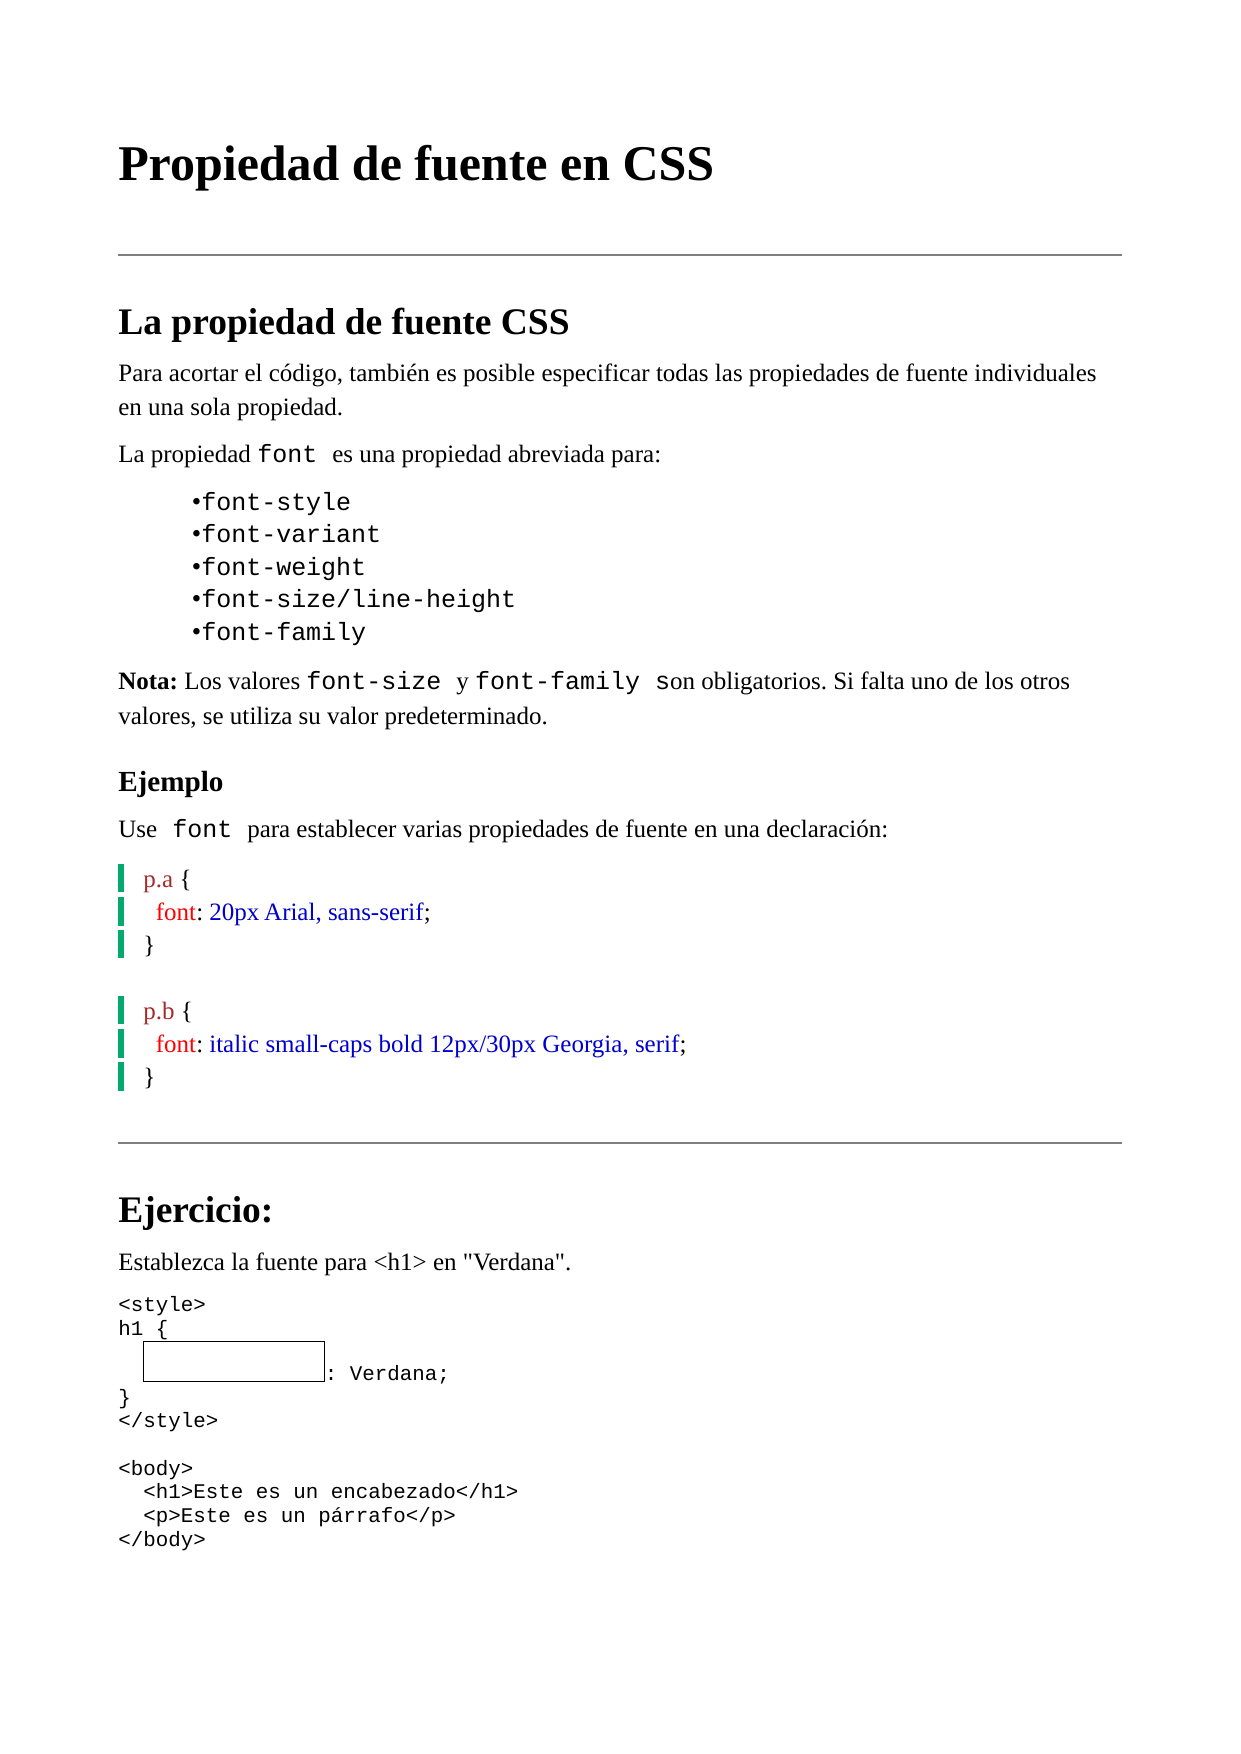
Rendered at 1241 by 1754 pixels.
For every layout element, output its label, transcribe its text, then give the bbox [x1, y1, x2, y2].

text <style> [118, 1294, 1122, 1318]
list font-family [118, 619, 1122, 647]
list font-style [118, 489, 1122, 517]
list font-weight [118, 554, 1122, 582]
subtitle La propiedad de fuente CSS [118, 300, 1122, 343]
text Use font para establecer varias propiedades de fuente en una declaración: [118, 814, 1122, 844]
list font-size/line-height [118, 587, 1122, 615]
text <body> [118, 1458, 1122, 1481]
text Nota: Los valores font-size y font-family son obligatorios. Si falta uno de los otros valores, se utiliza su valor predeterminado. [118, 666, 1122, 730]
text <h1>Este es un encabezado</h1> [118, 1481, 1122, 1505]
text Establezca la fuente para <h1> en "Verdana". [118, 1247, 1122, 1275]
text : Verdana; [118, 1341, 1122, 1387]
list font-variant [118, 522, 1122, 550]
subtitle Ejercicio: [118, 1188, 1122, 1231]
text La propiedad font es una propiedad abreviada para: [118, 439, 1122, 470]
text h1 { [118, 1318, 1122, 1341]
text <p>Este es un párrafo</p> [118, 1505, 1122, 1529]
text Para acortar el código, también es posible especificar todas las propiedades de fuente individuales en una sola propiedad. [118, 358, 1122, 420]
subtitle Ejemplo [118, 764, 1122, 798]
text p.a { font: 20px Arial, sans-serif; } p.b { font: italic small-caps bold 12px/30px Georgia, serif; } [118, 864, 1122, 1091]
text </style> [118, 1411, 1122, 1434]
text </body> [118, 1529, 1122, 1552]
subtitle Propiedad de fuente en CSS [118, 134, 1122, 191]
text } [118, 1387, 1122, 1411]
